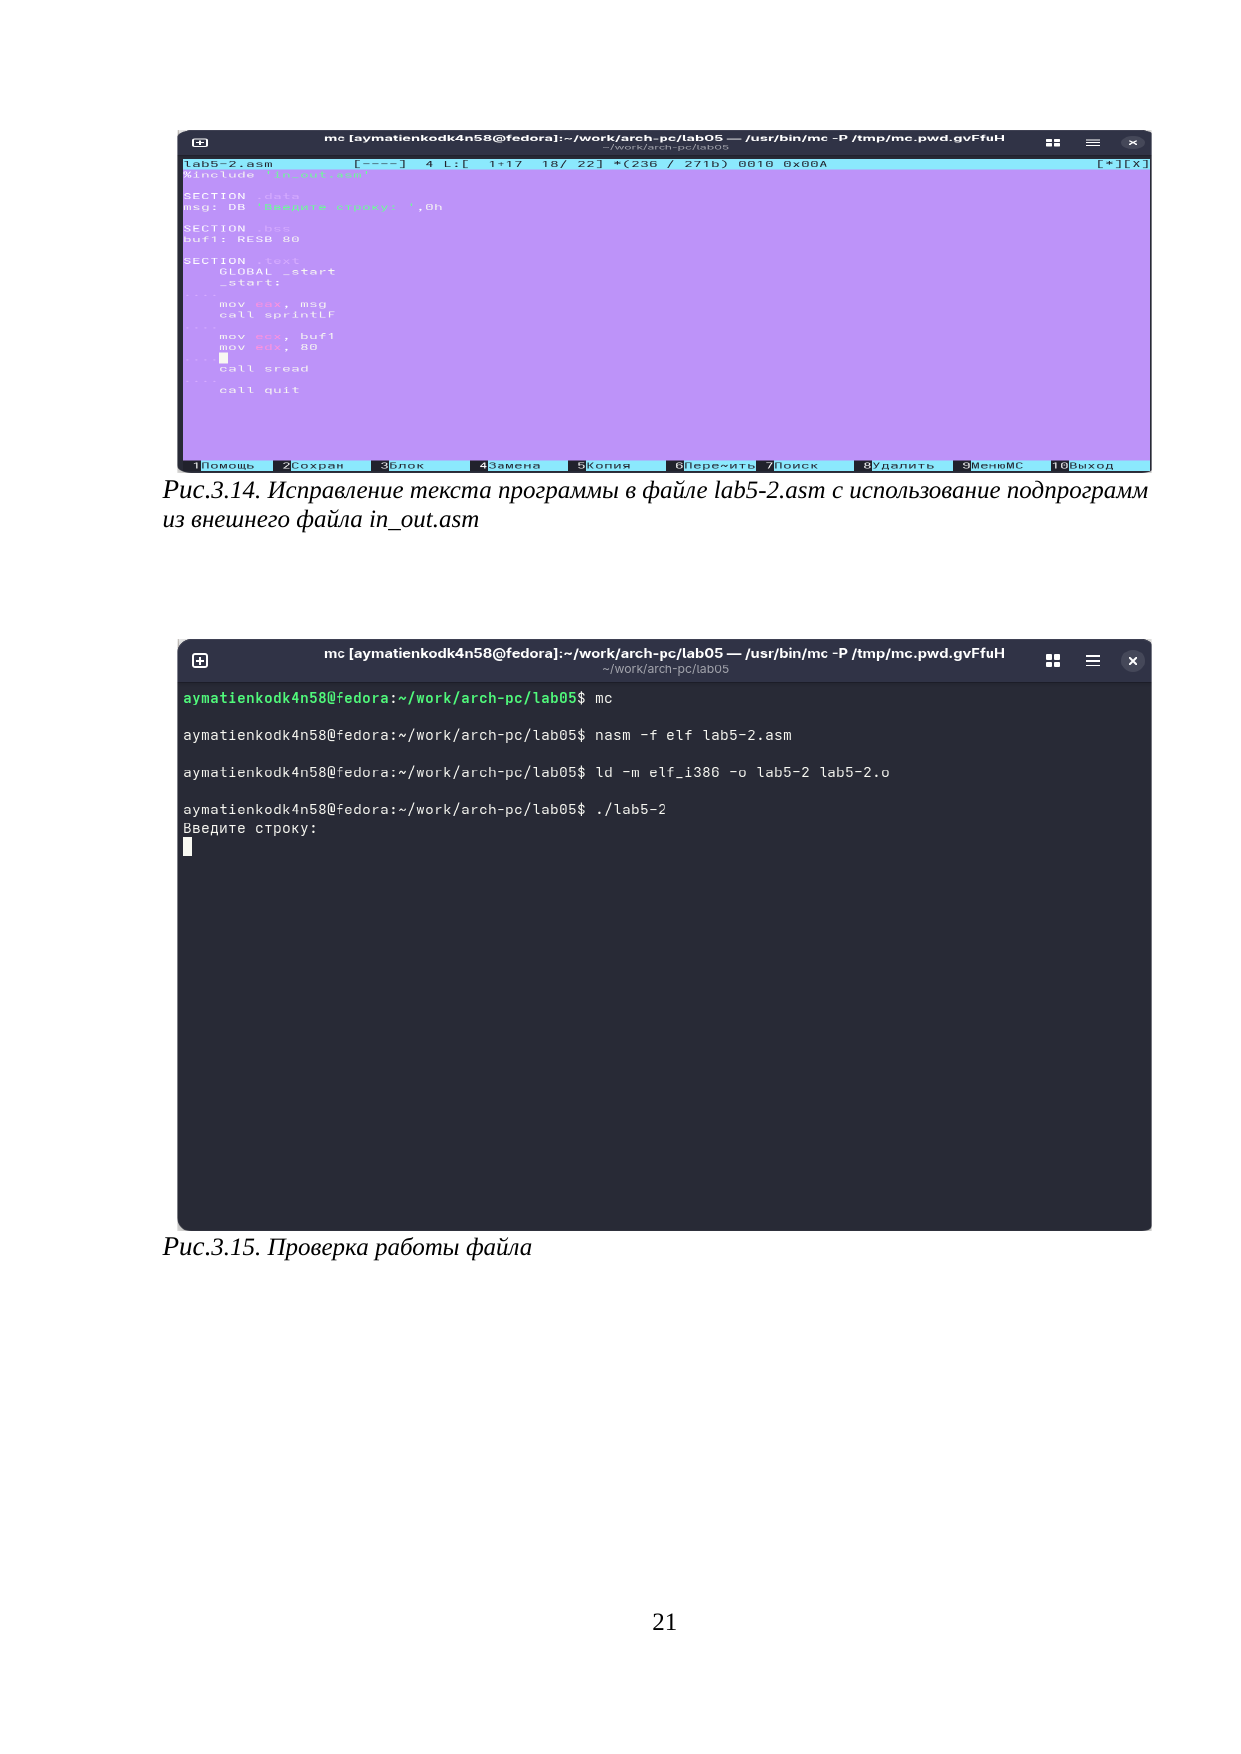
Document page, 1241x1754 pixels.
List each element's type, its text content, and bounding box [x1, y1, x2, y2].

picture [177, 130, 1152, 473]
text Рис.3.15. Проверка работы файла [162, 639, 1166, 1261]
picture [177, 639, 1152, 1231]
text Рис.3.14. Исправление текста программы в файле lab5-2.asm с использование подпрограмм из внешнего файла in_out.asm [162, 131, 1166, 533]
